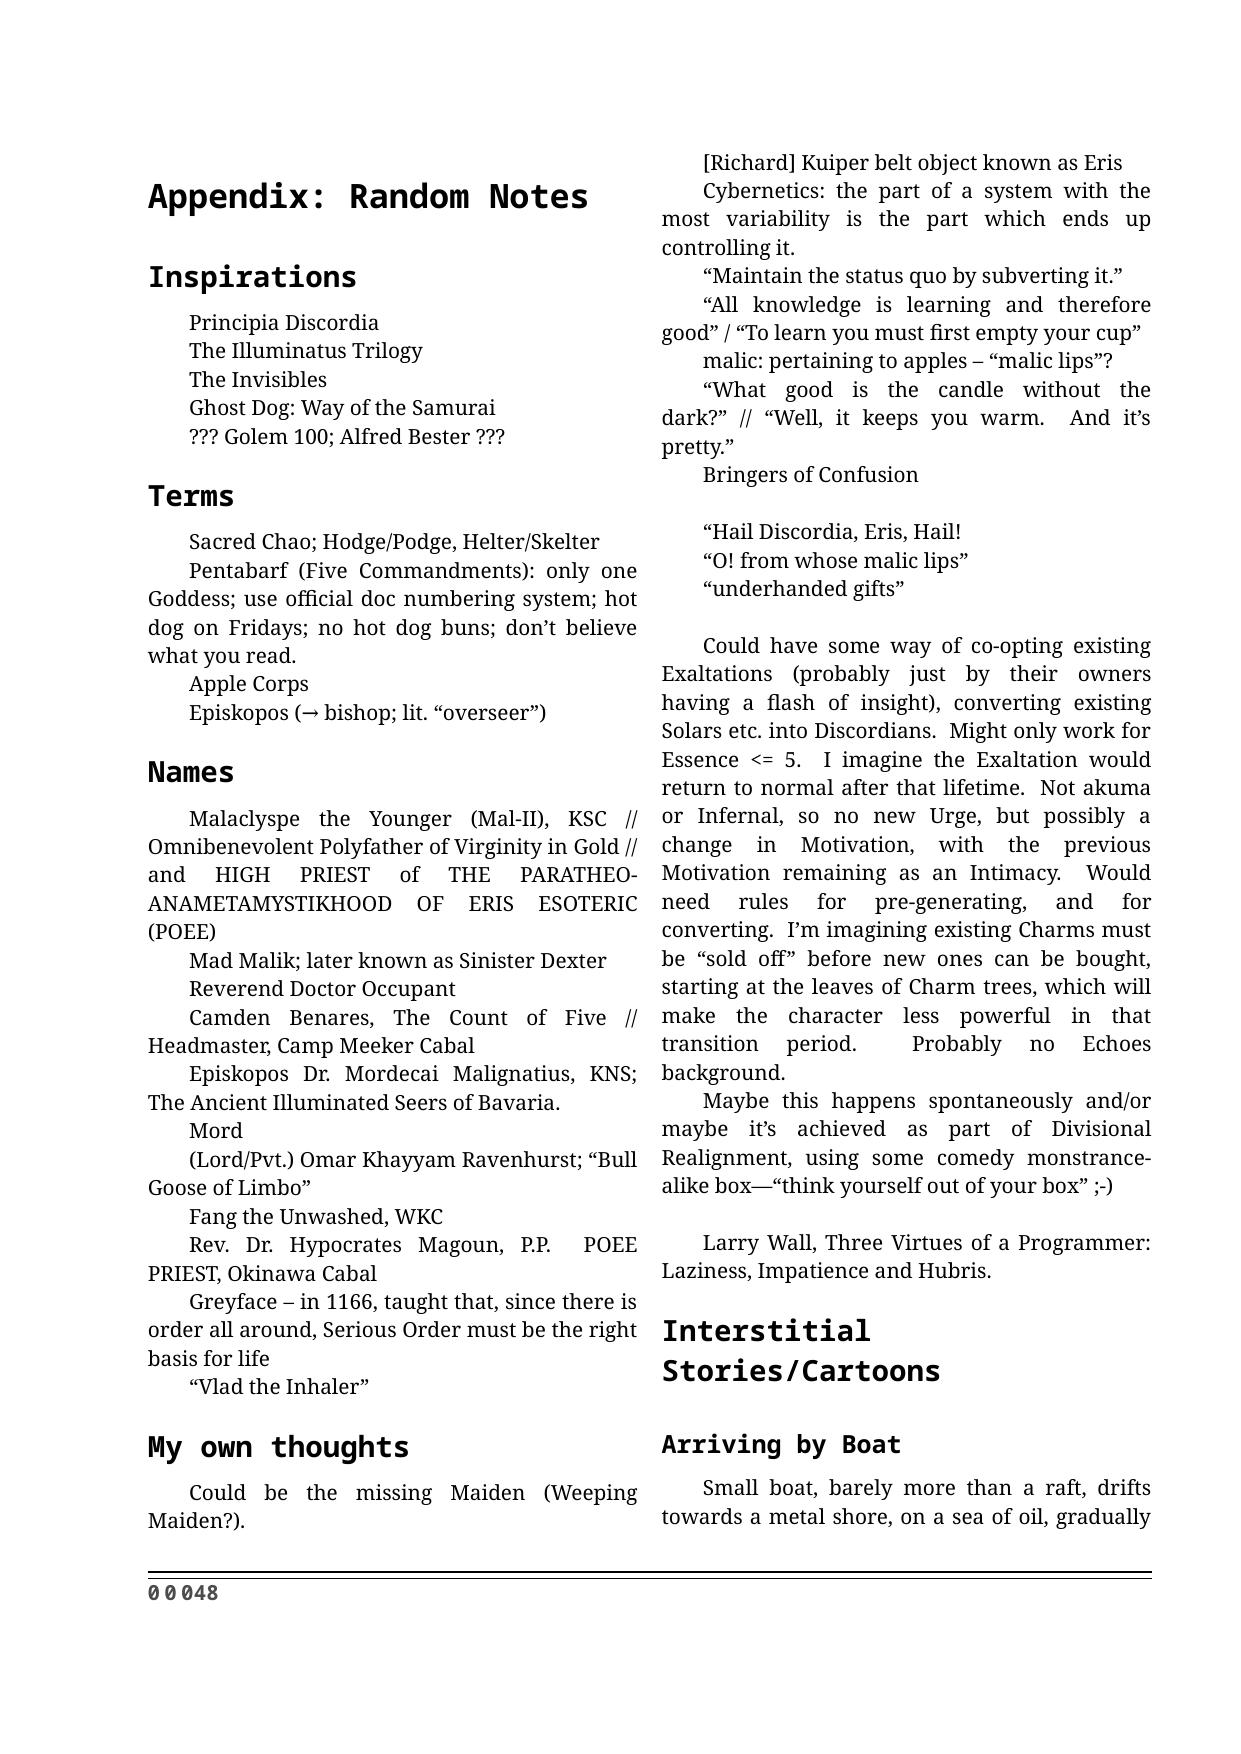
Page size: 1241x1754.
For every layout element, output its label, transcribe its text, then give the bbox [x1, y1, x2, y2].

text Mord [148, 1116, 638, 1145]
text Episkopos (→ bishop; lit. “overseer”) [148, 698, 638, 726]
text Pentabarf (Five Commandments): only one Goddess; use official doc numbering system; hot dog on Fridays; no hot dog buns; don’t believe what you read. [148, 556, 638, 669]
text “Vlad the Inhaler” [148, 1372, 638, 1401]
subtitle Inspirations [148, 256, 638, 296]
text The Invisibles [148, 365, 638, 393]
text Episkopos Dr. Mordecai Malignatius, KNS; The Ancient Illuminated Seers of Bavaria. [148, 1059, 638, 1116]
text Principia Discordia [148, 308, 638, 336]
text Sacred Chao; Hodge/Podge, Helter/Skelter [148, 527, 638, 556]
subtitle My own thoughts [148, 1426, 638, 1466]
text “All knowledge is learning and therefore good” / “To learn you must first empty your cup” [661, 290, 1152, 347]
subtitle Arriving by Boat [661, 1427, 1152, 1461]
text “What good is the candle without the dark?” // “Well, it keeps you warm. And it’s pretty.” [661, 375, 1152, 460]
text Larry Wall, Three Virtues of a Programmer: Laziness, Impatience and Hubris. [661, 1228, 1152, 1285]
text Cybernetics: the part of a system with the most variability is the part which ends up controlling it. [661, 176, 1152, 261]
text Reverend Doctor Occupant [148, 974, 638, 1003]
subtitle Appendix: Random Notes [148, 173, 638, 218]
subtitle Terms [148, 475, 638, 515]
text malic: pertaining to apples – “malic lips”? [661, 347, 1152, 375]
text Could have some way of co-opting existing Exaltations (probably just by their owners having a flash of insight), converting existing Solars etc. into Discordians. Might only work for Essence <= 5. I imagine the Exaltation would return to normal after that lifetime. Not akuma or Infernal, so no new Urge, but possibly a change in Motivation, with the previous Motivation remaining as an Intimacy. Would need rules for pre-generating, and for converting. I’m imagining existing Charms must be “sold off” before new ones can be bought, starting at the leaves of Charm trees, which will make the character less powerful in that transition period. Probably no Echoes background. [661, 631, 1152, 1086]
text The Illuminatus Trilogy [148, 336, 638, 365]
subtitle Interstitial Stories/Cartoons [661, 1310, 1152, 1389]
text Maybe this happens spontaneously and/or maybe it’s achieved as part of Divisional Realignment, using some comedy monstrance-alike box—“think yourself out of your box” ;-) [661, 1086, 1152, 1200]
text Apple Corps [148, 669, 638, 698]
text “Hail Discordia, Eris, Hail! [661, 517, 1152, 546]
text Bringers of Confusion [661, 460, 1152, 489]
subtitle Names [148, 751, 638, 791]
text Malaclyspe the Younger (Mal-II), KSC // Omnibenevolent Polyfather of Virginity in Gold // and HIGH PRIEST of THE PARATHEO-ANAMETAMYSTIKHOOD OF ERIS ESOTERIC (POEE) [148, 804, 638, 946]
text “O! from whose malic lips” [661, 546, 1152, 574]
text (Lord/Pvt.) Omar Khayyam Ravenhurst; “Bull Goose of Limbo” [148, 1145, 638, 1202]
text [Richard] Kuiper belt object known as Eris [661, 148, 1152, 176]
text Small boat, barely more than a raft, drifts towards a metal shore, on a sea of oil, gradually [661, 1473, 1152, 1530]
text ??? Golem 100; Alfred Bester ??? [148, 422, 638, 450]
text Camden Benares, The Count of Five // Headmaster, Camp Meeker Cabal [148, 1003, 638, 1059]
text Greyface – in 1166, taught that, since there is order all around, Serious Order must be the right basis for life [148, 1287, 638, 1372]
text Fang the Unwashed, WKC [148, 1202, 638, 1230]
text “underhanded gifts” [661, 574, 1152, 603]
text Rev. Dr. Hypocrates Magoun, P.P. POEE PRIEST, Okinawa Cabal [148, 1230, 638, 1287]
text Could be the missing Maiden (Weeping Maiden?). [148, 1478, 638, 1535]
text Ghost Dog: Way of the Samurai [148, 393, 638, 422]
text “Maintain the status quo by subverting it.” [661, 261, 1152, 290]
text Mad Malik; later known as Sinister Dexter [148, 946, 638, 974]
